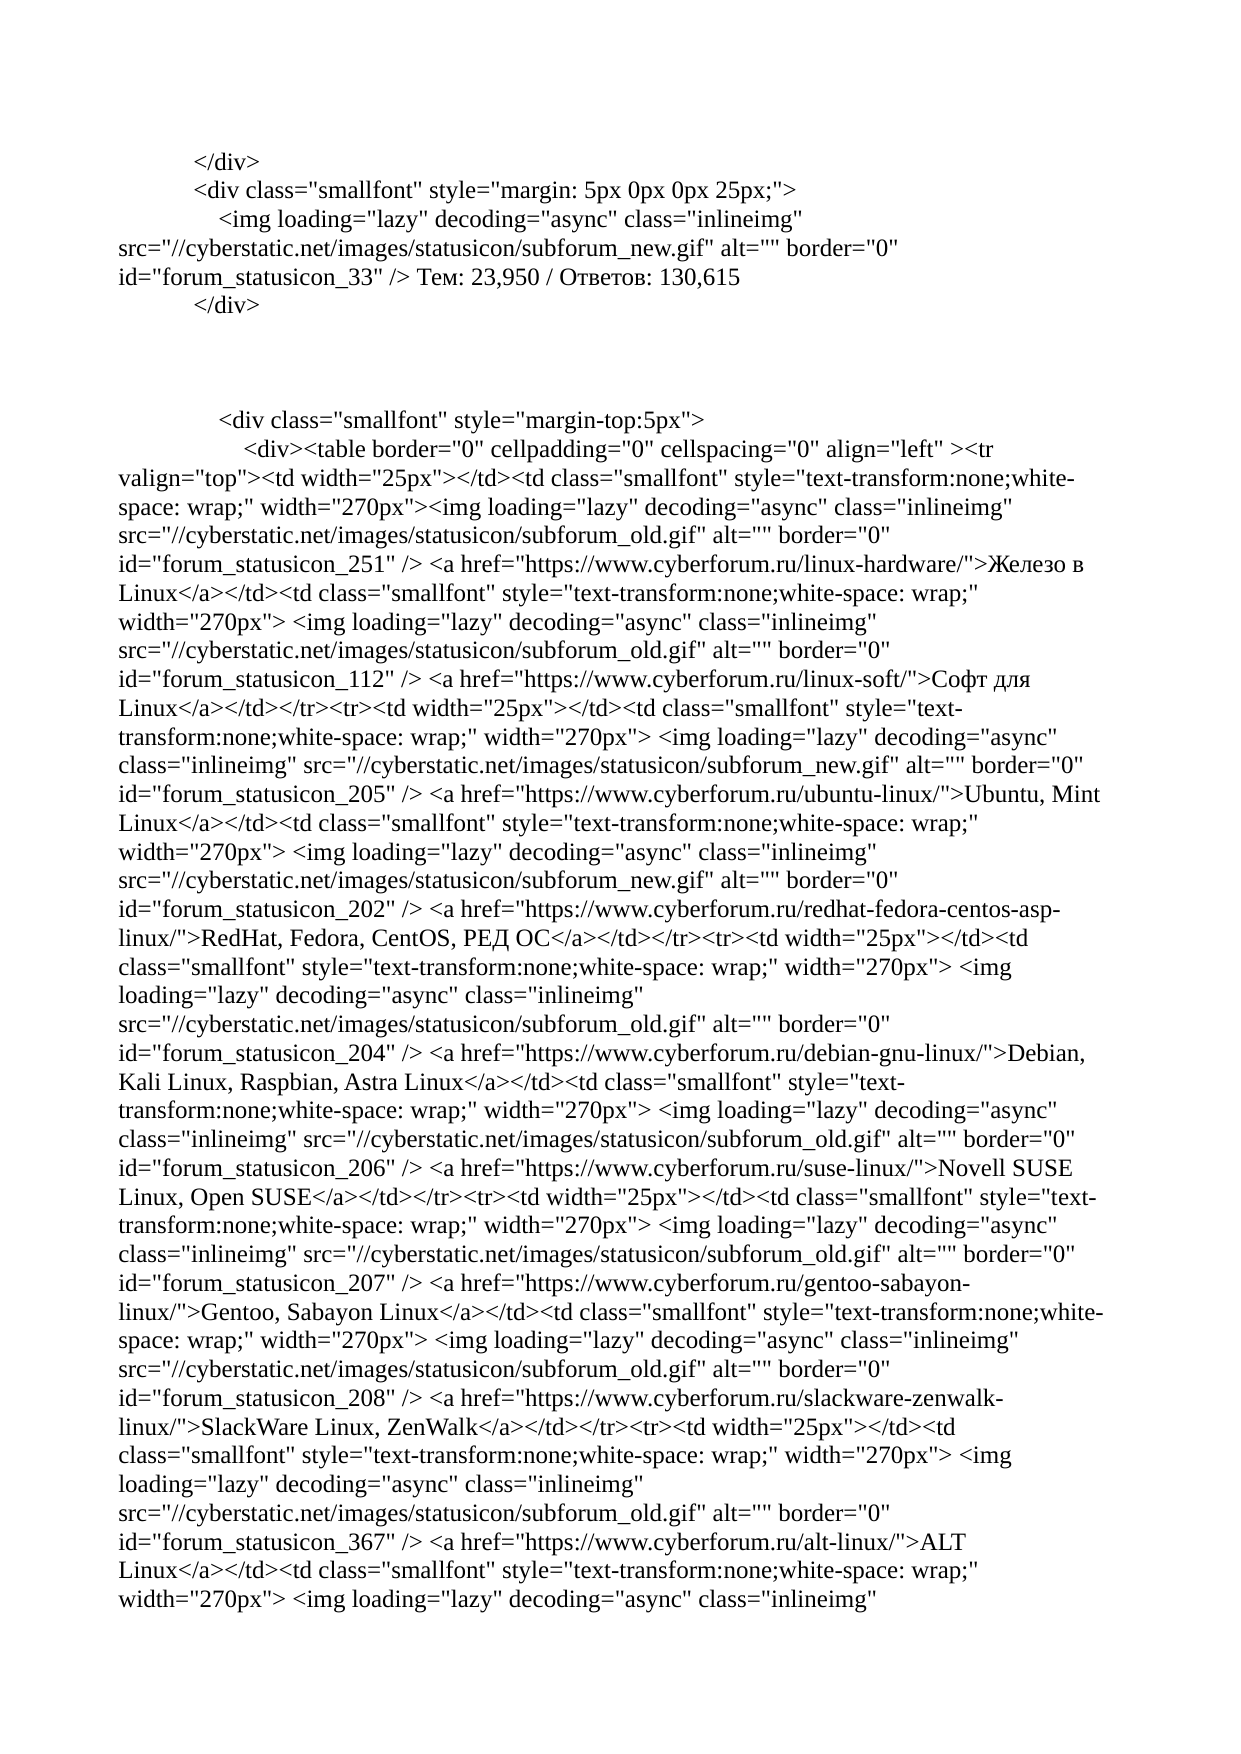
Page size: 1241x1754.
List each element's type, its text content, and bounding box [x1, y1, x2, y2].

text </div> [118, 291, 1122, 319]
text <div class="smallfont" style="margin: 5px 0px 0px 25px;"> [118, 176, 1122, 204]
text </div> [118, 147, 1122, 176]
text <img loading="lazy" decoding="async" class="inlineimg" src="//cyberstatic.net/images/statusicon/subforum_new.gif" alt="" border="0" id="forum_statusicon_33" /> Тем: 23,950 / Ответов: 130,615 [118, 204, 1122, 291]
text <div><table border="0" cellpadding="0" cellspacing="0" align="left" ><tr valign="top"><td width="25px"></td><td class="smallfont" style="text-transform:none;white-space: wrap;" width="270px"><img loading="lazy" decoding="async" class="inlineimg" src="//cyberstatic.net/images/statusicon/subforum_old.gif" alt="" border="0" id="forum_statusicon_251" /> <a href="https://www.cyberforum.ru/linux-hardware/">Железо в Linux</a></td><td class="smallfont" style="text-transform:none;white-space: wrap;" width="270px"> <img loading="lazy" decoding="async" class="inlineimg" src="//cyberstatic.net/images/statusicon/subforum_old.gif" alt="" border="0" id="forum_statusicon_112" /> <a href="https://www.cyberforum.ru/linux-soft/">Софт для Linux</a></td></tr><tr><td width="25px"></td><td class="smallfont" style="text-transform:none;white-space: wrap;" width="270px"> <img loading="lazy" decoding="async" class="inlineimg" src="//cyberstatic.net/images/statusicon/subforum_new.gif" alt="" border="0" id="forum_statusicon_205" /> <a href="https://www.cyberforum.ru/ubuntu-linux/">Ubuntu, Mint Linux</a></td><td class="smallfont" style="text-transform:none;white-space: wrap;" width="270px"> <img loading="lazy" decoding="async" class="inlineimg" src="//cyberstatic.net/images/statusicon/subforum_new.gif" alt="" border="0" id="forum_statusicon_202" /> <a href="https://www.cyberforum.ru/redhat-fedora-centos-asp-linux/">RedHat, Fedora, CentOS, РЕД ОС</a></td></tr><tr><td width="25px"></td><td class="smallfont" style="text-transform:none;white-space: wrap;" width="270px"> <img loading="lazy" decoding="async" class="inlineimg" src="//cyberstatic.net/images/statusicon/subforum_old.gif" alt="" border="0" id="forum_statusicon_204" /> <a href="https://www.cyberforum.ru/debian-gnu-linux/">Debian, Kali Linux, Raspbian, Astra Linux</a></td><td class="smallfont" style="text-transform:none;white-space: wrap;" width="270px"> <img loading="lazy" decoding="async" class="inlineimg" src="//cyberstatic.net/images/statusicon/subforum_old.gif" alt="" border="0" id="forum_statusicon_206" /> <a href="https://www.cyberforum.ru/suse-linux/">Novell SUSE Linux, Open SUSE</a></td></tr><tr><td width="25px"></td><td class="smallfont" style="text-transform:none;white-space: wrap;" width="270px"> <img loading="lazy" decoding="async" class="inlineimg" src="//cyberstatic.net/images/statusicon/subforum_old.gif" alt="" border="0" id="forum_statusicon_207" /> <a href="https://www.cyberforum.ru/gentoo-sabayon-linux/">Gentoo, Sabayon Linux</a></td><td class="smallfont" style="text-transform:none;white-space: wrap;" width="270px"> <img loading="lazy" decoding="async" class="inlineimg" src="//cyberstatic.net/images/statusicon/subforum_old.gif" alt="" border="0" id="forum_statusicon_208" /> <a href="https://www.cyberforum.ru/slackware-zenwalk-linux/">SlackWare Linux, ZenWalk</a></td></tr><tr><td width="25px"></td><td class="smallfont" style="text-transform:none;white-space: wrap;" width="270px"> <img loading="lazy" decoding="async" class="inlineimg" src="//cyberstatic.net/images/statusicon/subforum_old.gif" alt="" border="0" id="forum_statusicon_367" /> <a href="https://www.cyberforum.ru/alt-linux/">ALT Linux</a></td><td class="smallfont" style="text-transform:none;white-space: wrap;" width="270px"> <img loading="lazy" decoding="async" class="inlineimg" [118, 434, 1122, 1613]
text <div class="smallfont" style="margin-top:5px"> [118, 406, 1122, 434]
